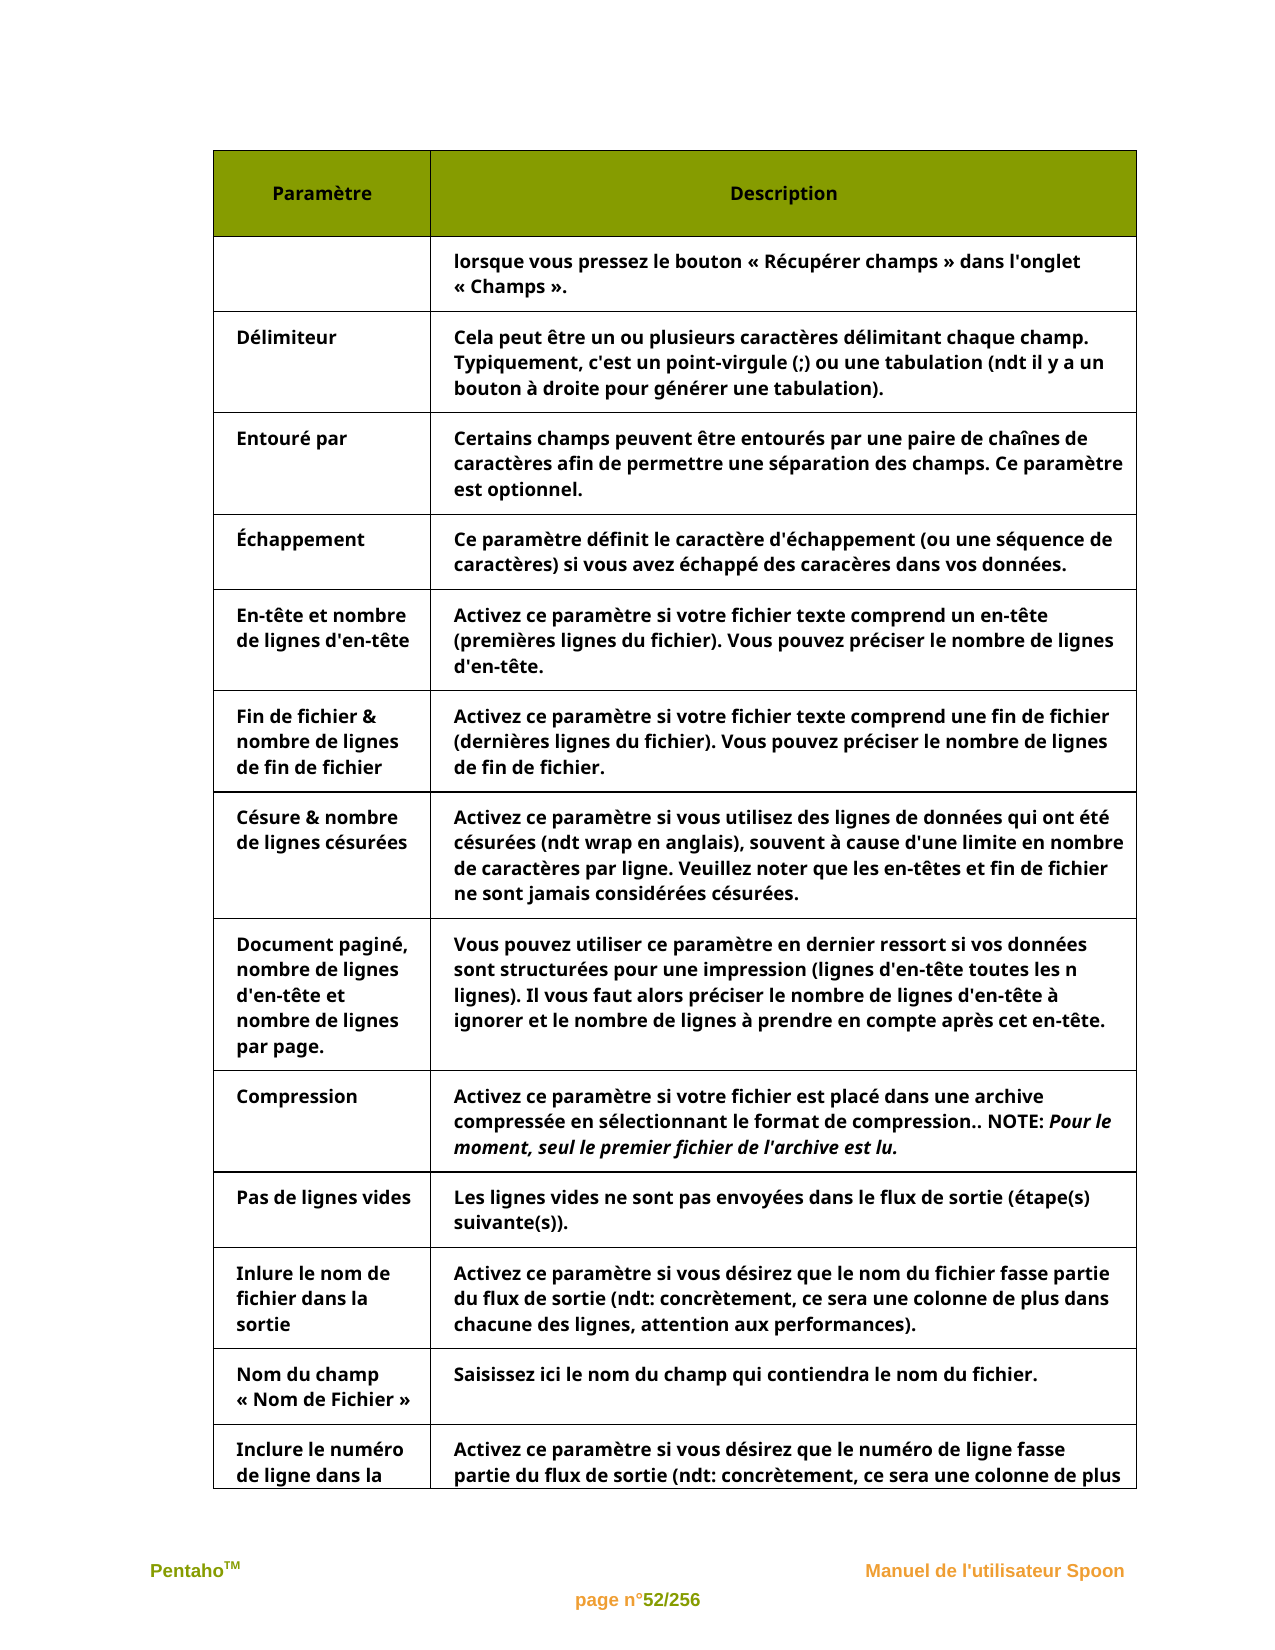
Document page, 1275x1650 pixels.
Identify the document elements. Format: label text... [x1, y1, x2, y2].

table_cell En-tête et nombre de lignes d'en-tête [214, 590, 430, 690]
table_cell [214, 237, 430, 311]
table_cell Document paginé, nombre de lignes d'en-tête et nombre de lignes par page. [214, 919, 430, 1070]
table_cell Césure & nombre de lignes césurées [214, 793, 430, 918]
table_cell Activez ce paramètre si votre fichier est placé dans une archive compressée en sélectionnant le format de compression.. NOTE: Pour le moment, seul le premier fichier de l'archive est lu. [431, 1071, 1136, 1171]
table_cell Entouré par [214, 413, 430, 513]
table_cell Nom du champ « Nom de Fichier » [214, 1349, 430, 1424]
table_cell Certains champs peuvent être entourés par une paire de chaînes de caractères afin de permettre une séparation des champs. Ce paramètre est optionnel. [431, 413, 1136, 513]
table_cell Activez ce paramètre si vous utilisez des lignes de données qui ont été césurées (ndt wrap en anglais), souvent à cause d'une limite en nombre de caractères par ligne. Veuillez noter que les en-têtes et fin de fichier ne sont jamais considérées césurées. [431, 793, 1136, 918]
table_cell Cela peut être un ou plusieurs caractères délimitant chaque champ. Typiquement, c'est un point-virgule (;) ou une tabulation (ndt il y a un bouton à droite pour générer une tabulation). [431, 312, 1136, 412]
table_cell Saisissez ici le nom du champ qui contiendra le nom du fichier. [431, 1349, 1136, 1424]
table_cell Inlure le nom de fichier dans la sortie [214, 1248, 430, 1348]
table_cell Délimiteur [214, 312, 430, 412]
table_cell Activez ce paramètre si votre fichier texte comprend un en-tête (premières lignes du fichier). Vous pouvez préciser le nombre de lignes d'en-tête. [431, 590, 1136, 690]
table_cell Ce paramètre définit le caractère d'échappement (ou une séquence de caractères) si vous avez échappé des caracères dans vos données. [431, 515, 1136, 589]
table_cell Activez ce paramètre si votre fichier texte comprend une fin de fichier (dernières lignes du fichier). Vous pouvez préciser le nombre de lignes de fin de fichier. [431, 691, 1136, 791]
table_cell Pas de lignes vides [214, 1173, 430, 1247]
table_cell lorsque vous pressez le bouton « Récupérer champs » dans l'onglet « Champs ». [431, 237, 1136, 311]
table_cell Les lignes vides ne sont pas envoyées dans le flux de sortie (étape(s) suivante(s)). [431, 1173, 1136, 1247]
table_cell Vous pouvez utiliser ce paramètre en dernier ressort si vos données sont structurées pour une impression (lignes d'en-tête toutes les n lignes). Il vous faut alors préciser le nombre de lignes d'en-tête à ignorer et le nombre de lignes à prendre en compte après cet en-tête. [431, 919, 1136, 1070]
table_cell Fin de fichier & nombre de lignes de fin de fichier [214, 691, 430, 791]
table_cell Inclure le numéro de ligne dans la [214, 1425, 430, 1488]
table_cell Activez ce paramètre si vous désirez que le numéro de ligne fasse partie du flux de sortie (ndt: concrètement, ce sera une colonne de plus [431, 1425, 1136, 1488]
table_header Paramètre [214, 151, 430, 236]
table_header Description [431, 151, 1136, 236]
table_cell Compression [214, 1071, 430, 1171]
table_cell Activez ce paramètre si vous désirez que le nom du fichier fasse partie du flux de sortie (ndt: concrètement, ce sera une colonne de plus dans chacune des lignes, attention aux performances). [431, 1248, 1136, 1348]
table_cell Échappement [214, 515, 430, 589]
